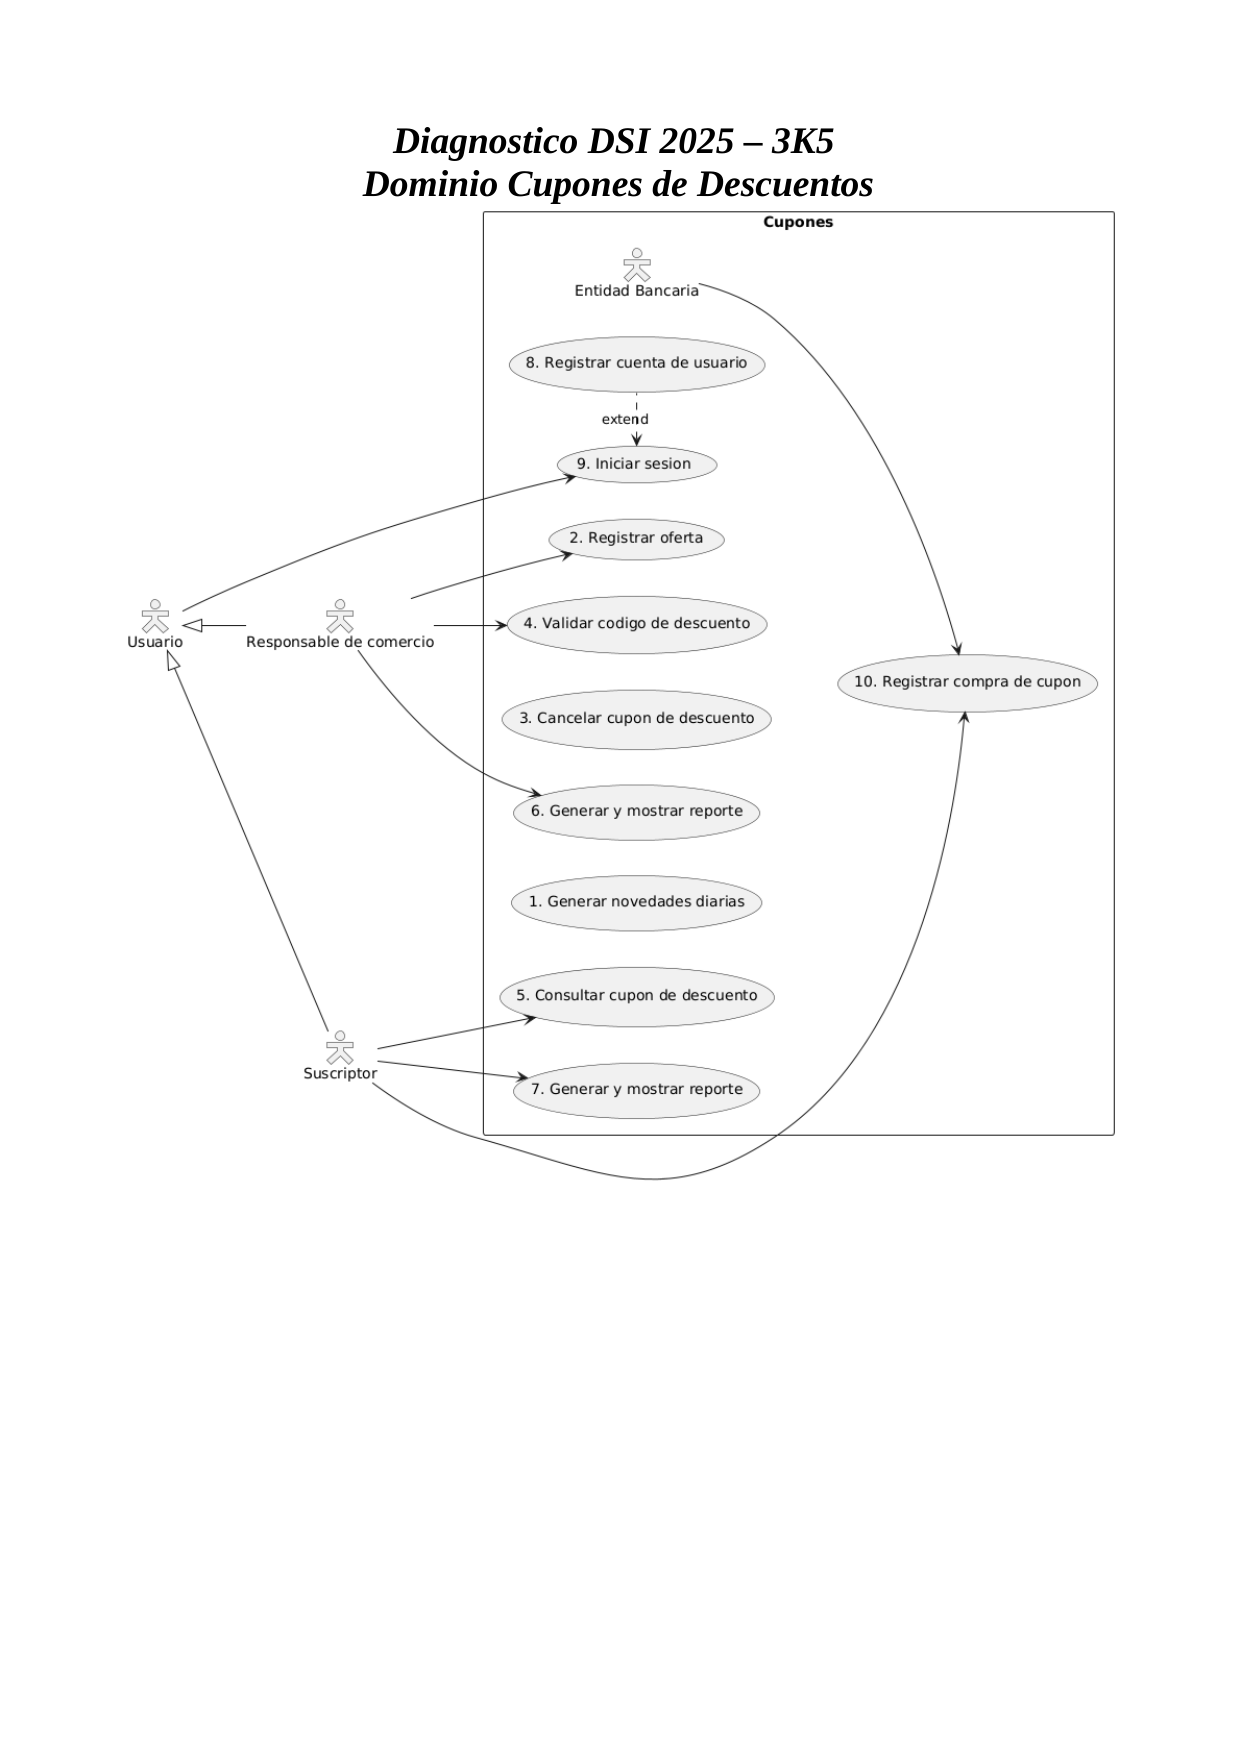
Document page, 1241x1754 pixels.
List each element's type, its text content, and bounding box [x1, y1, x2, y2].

text Diagnostico DSI 2025 – 3K5 [118, 118, 1122, 161]
text Dominio Cupones de Descuentos [118, 161, 1122, 204]
picture [121, 204, 1119, 1216]
